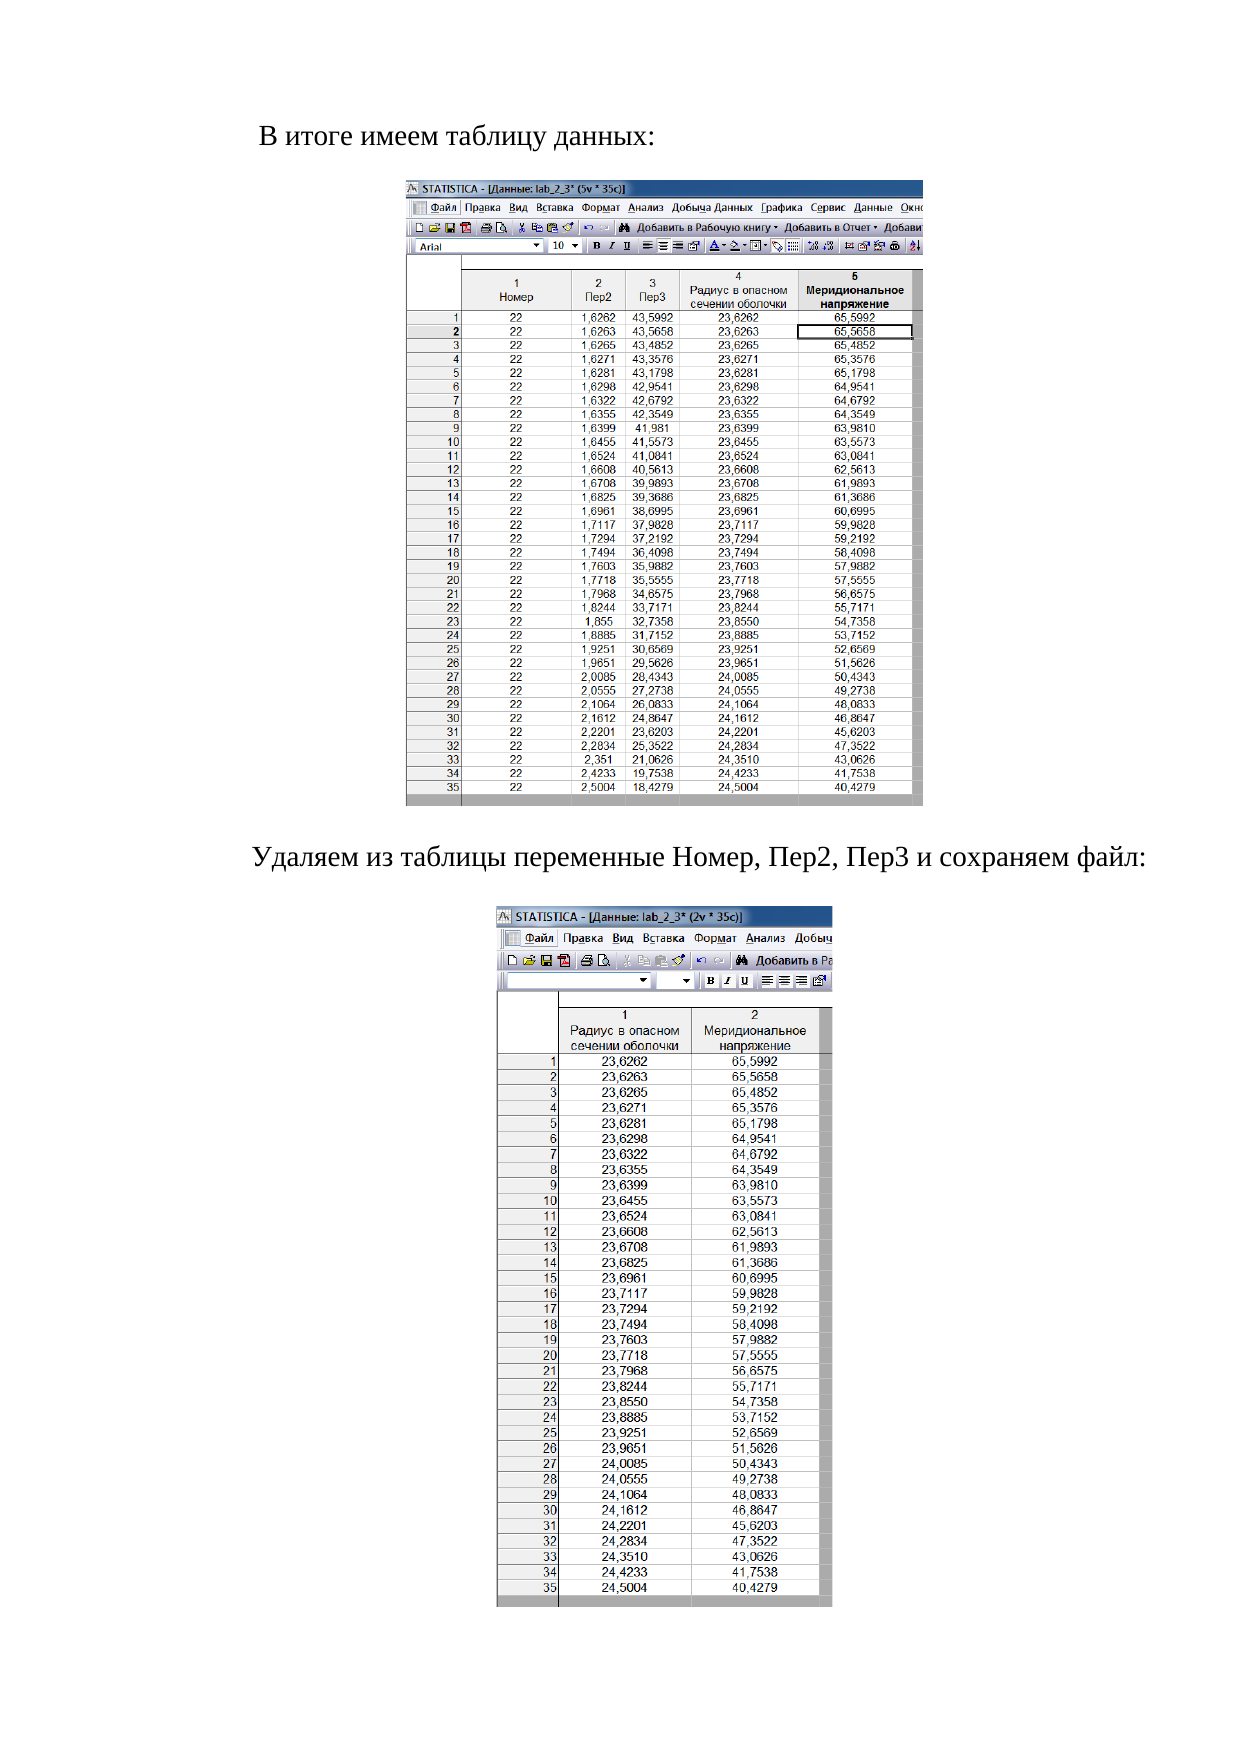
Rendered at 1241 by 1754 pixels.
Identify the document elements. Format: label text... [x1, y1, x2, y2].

picture [405, 180, 923, 806]
text Удаляем из таблицы переменные Номер, Пер2, Пер3 и сохраняем файл: [177, 839, 1152, 873]
picture [496, 906, 833, 1607]
text В итоге имеем таблицу данных: [177, 118, 1152, 152]
